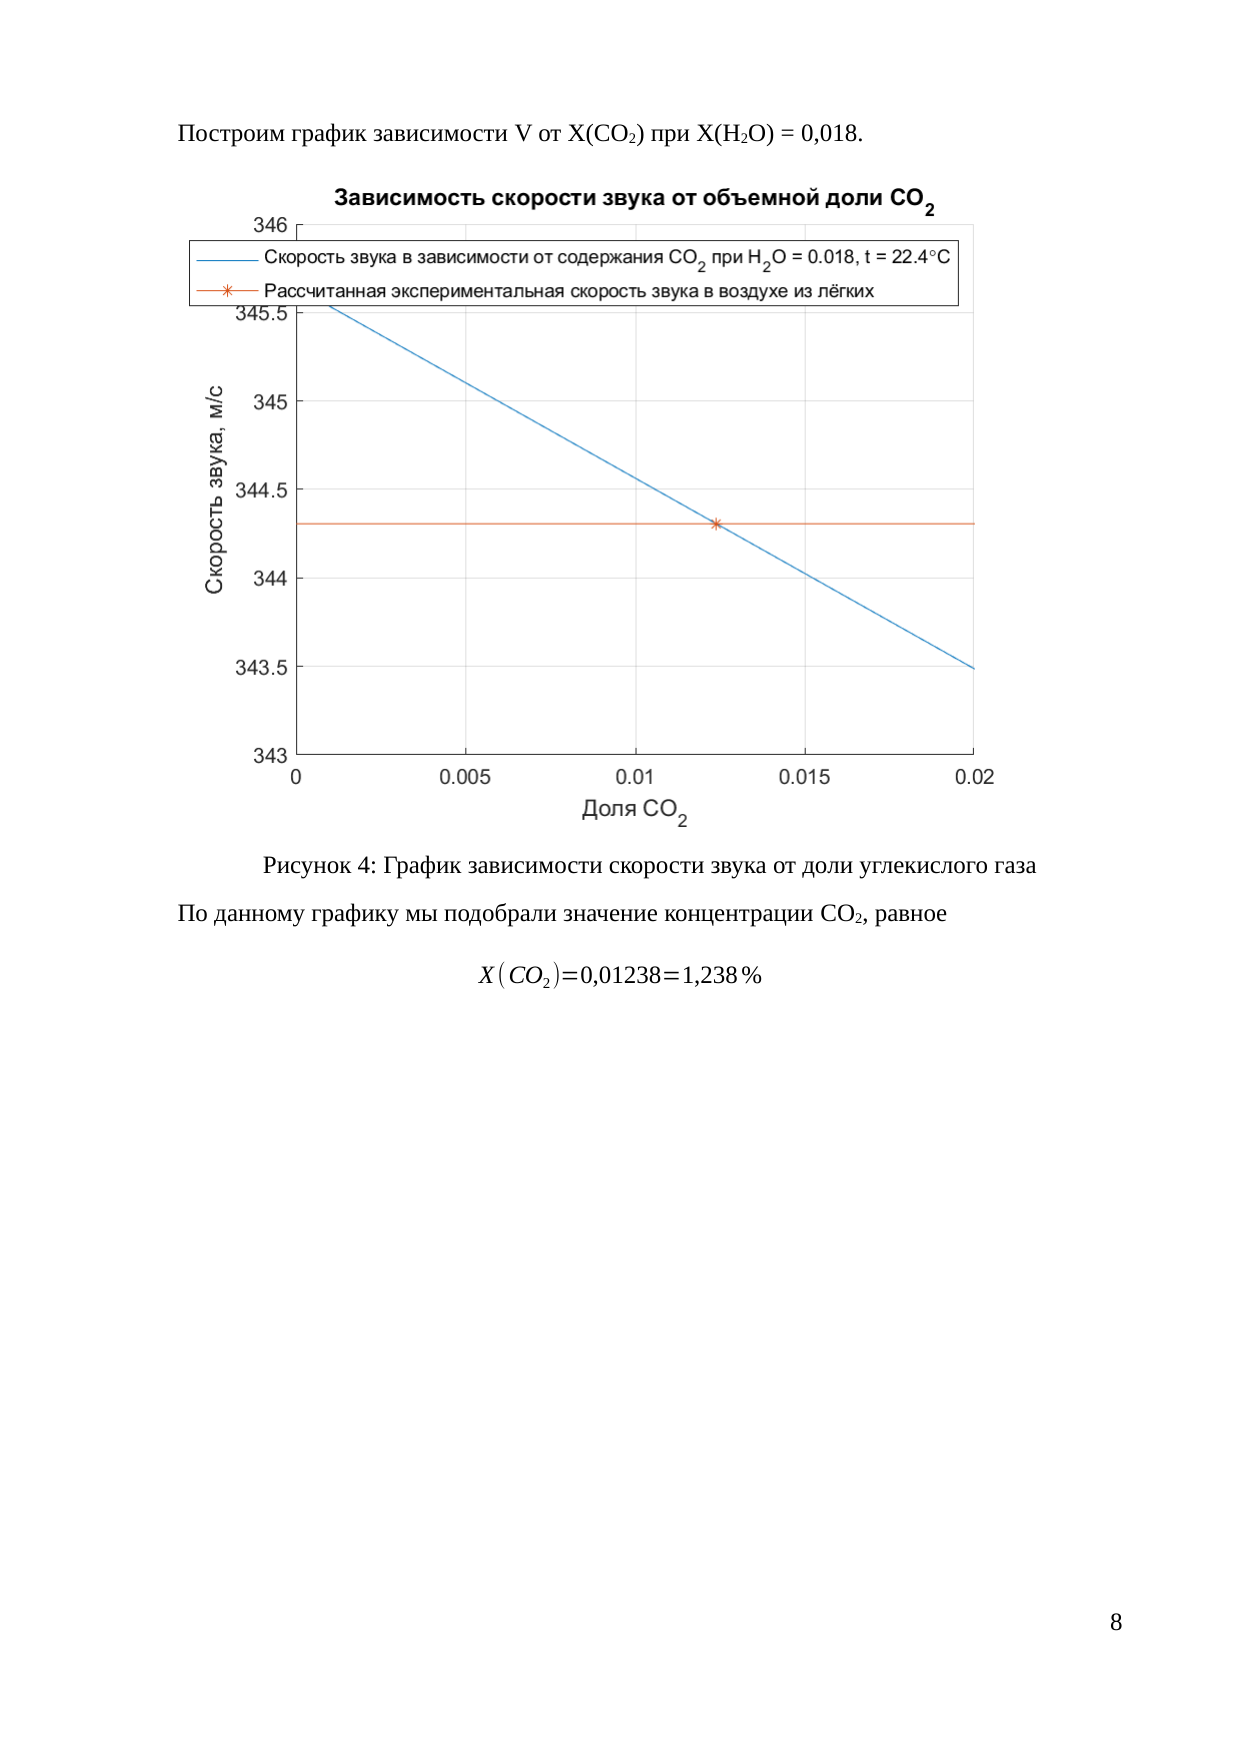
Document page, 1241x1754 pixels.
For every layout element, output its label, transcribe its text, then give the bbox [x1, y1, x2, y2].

picture [182, 175, 1058, 832]
text Построим график зависимости V от X(CO2) при X(H2O) = 0,018. [118, 118, 1122, 147]
text По данному графику мы подобрали значение концентрации CO2, равное [118, 898, 1122, 927]
text Рисунок 4: График зависимости скорости звука от доли углекислого газа [183, 851, 1058, 879]
